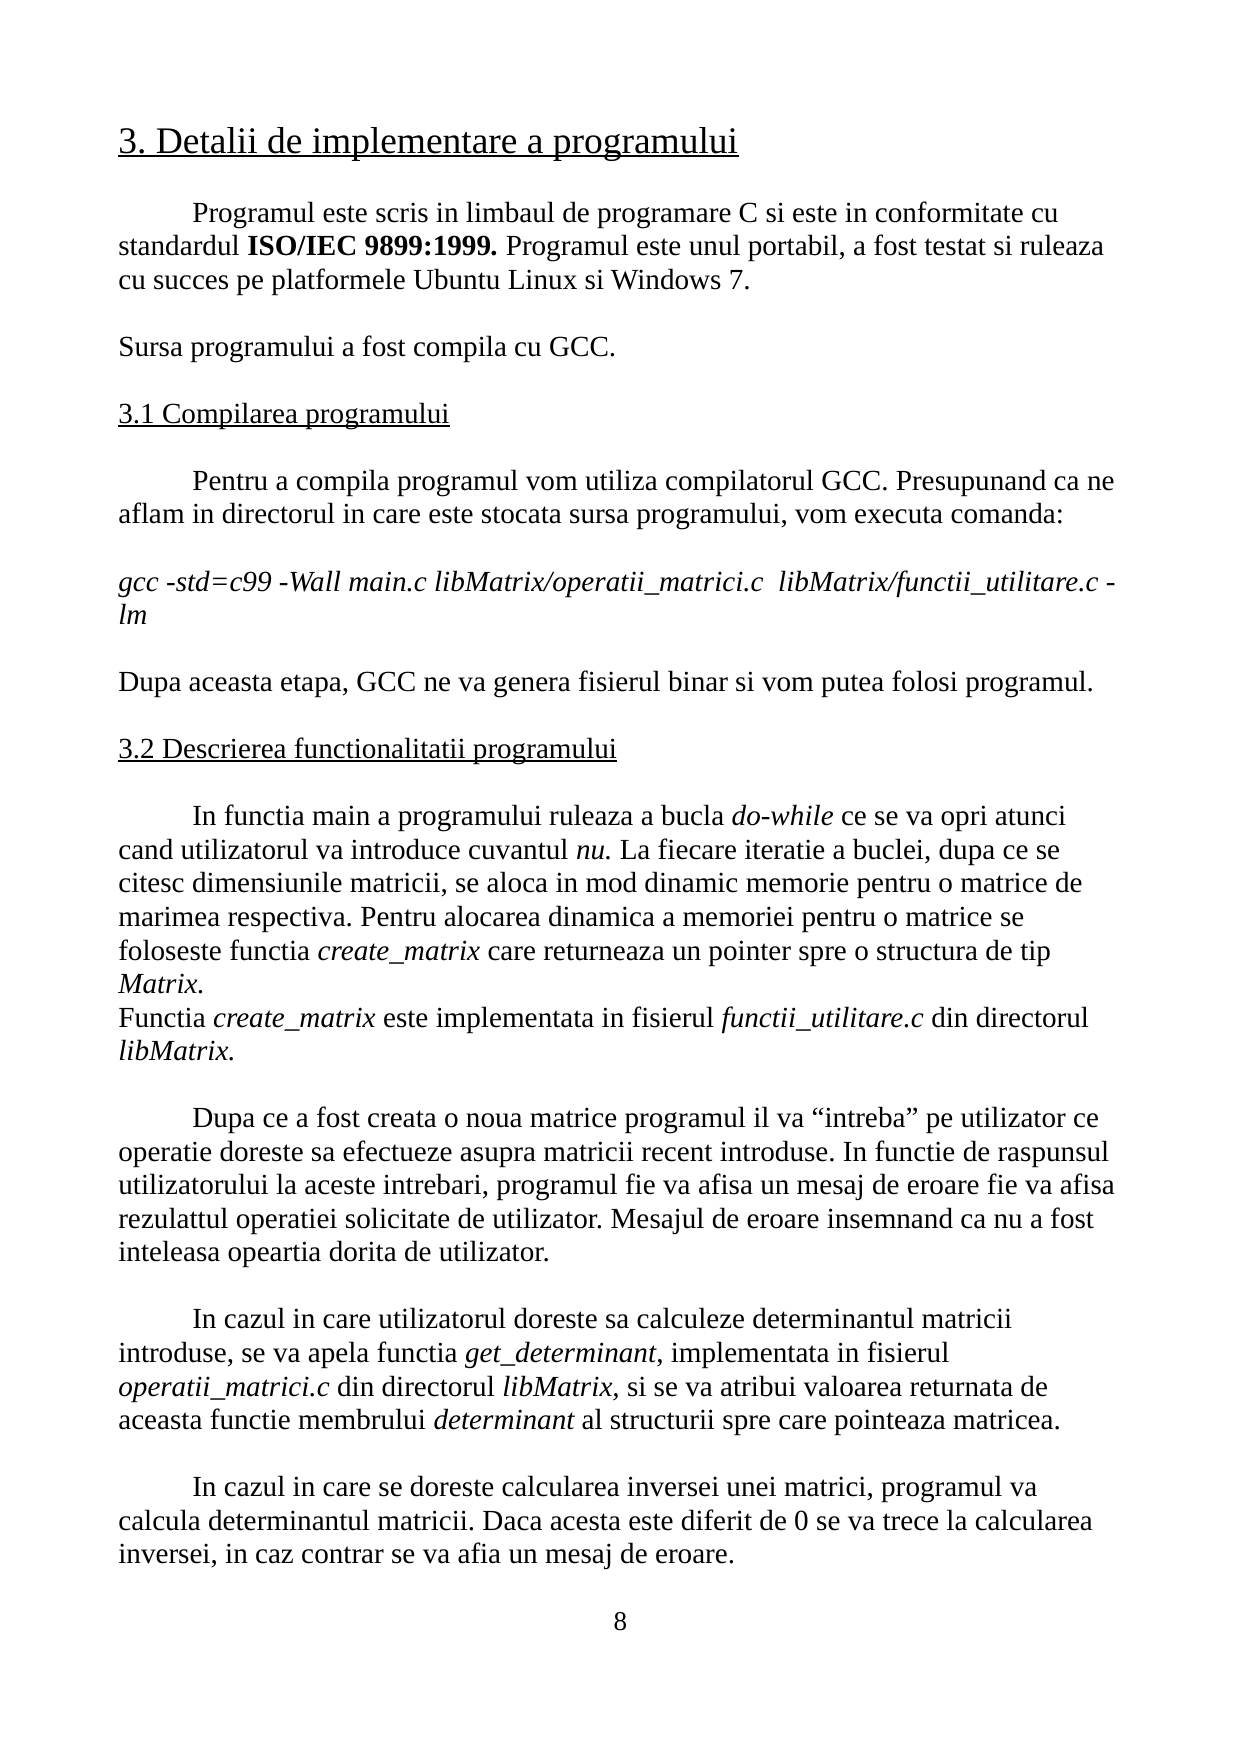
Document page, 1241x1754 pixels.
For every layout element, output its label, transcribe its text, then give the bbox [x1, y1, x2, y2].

text In cazul in care se doreste calcularea inversei unei matrici, programul va calcula determinantul matricii. Daca acesta este diferit de 0 se va trece la calcularea inversei, in caz contrar se va afia un mesaj de eroare. [118, 1469, 1122, 1570]
text 3.1 Compilarea programului [118, 396, 1122, 429]
text Sursa programului a fost compila cu GCC. [118, 329, 1122, 362]
text 3.2 Descrierea functionalitatii programului [118, 731, 1122, 765]
text gcc -std=c99 -Wall main.c libMatrix/operatii_matrici.c libMatrix/functii_utilitare.c -lm [118, 564, 1122, 631]
text In cazul in care utilizatorul doreste sa calculeze determinantul matricii introduse, se va apela functia get_determinant, implementata in fisierul operatii_matrici.c din directorul libMatrix, si se va atribui valoarea returnata de aceasta functie membrului determinant al structurii spre care pointeaza matricea. [118, 1302, 1122, 1436]
text Programul este scris in limbaul de programare C si este in conformitate cu standardul ISO/IEC 9899:1999. Programul este unul portabil, a fost testat si ruleaza cu succes pe platformele Ubuntu Linux si Windows 7. [118, 195, 1122, 295]
text Dupa ce a fost creata o noua matrice programul il va “intreba” pe utilizator ce operatie doreste sa efectueze asupra matricii recent introduse. In functie de raspunsul utilizatorului la aceste intrebari, programul fie va afisa un mesaj de eroare fie va afisa rezulattul operatiei solicitate de utilizator. Mesajul de eroare insemnand ca nu a fost inteleasa opeartia dorita de utilizator. [118, 1100, 1122, 1268]
text Functia create_matrix este implementata in fisierul functii_utilitare.c din directorul libMatrix. [118, 1000, 1122, 1067]
text Dupa aceasta etapa, GCC ne va genera fisierul binar si vom putea folosi programul. [118, 664, 1122, 698]
text 3. Detalii de implementare a programului [118, 118, 1122, 161]
text Pentru a compila programul vom utiliza compilatorul GCC. Presupunand ca ne aflam in directorul in care este stocata sursa programului, vom executa comanda: [118, 463, 1122, 530]
text In functia main a programului ruleaza a bucla do-while ce se va opri atunci cand utilizatorul va introduce cuvantul nu. La fiecare iteratie a buclei, dupa ce se citesc dimensiunile matricii, se aloca in mod dinamic memorie pentru o matrice de marimea respectiva. Pentru alocarea dinamica a memoriei pentru o matrice se foloseste functia create_matrix care returneaza un pointer spre o structura de tip Matrix. [118, 798, 1122, 1000]
